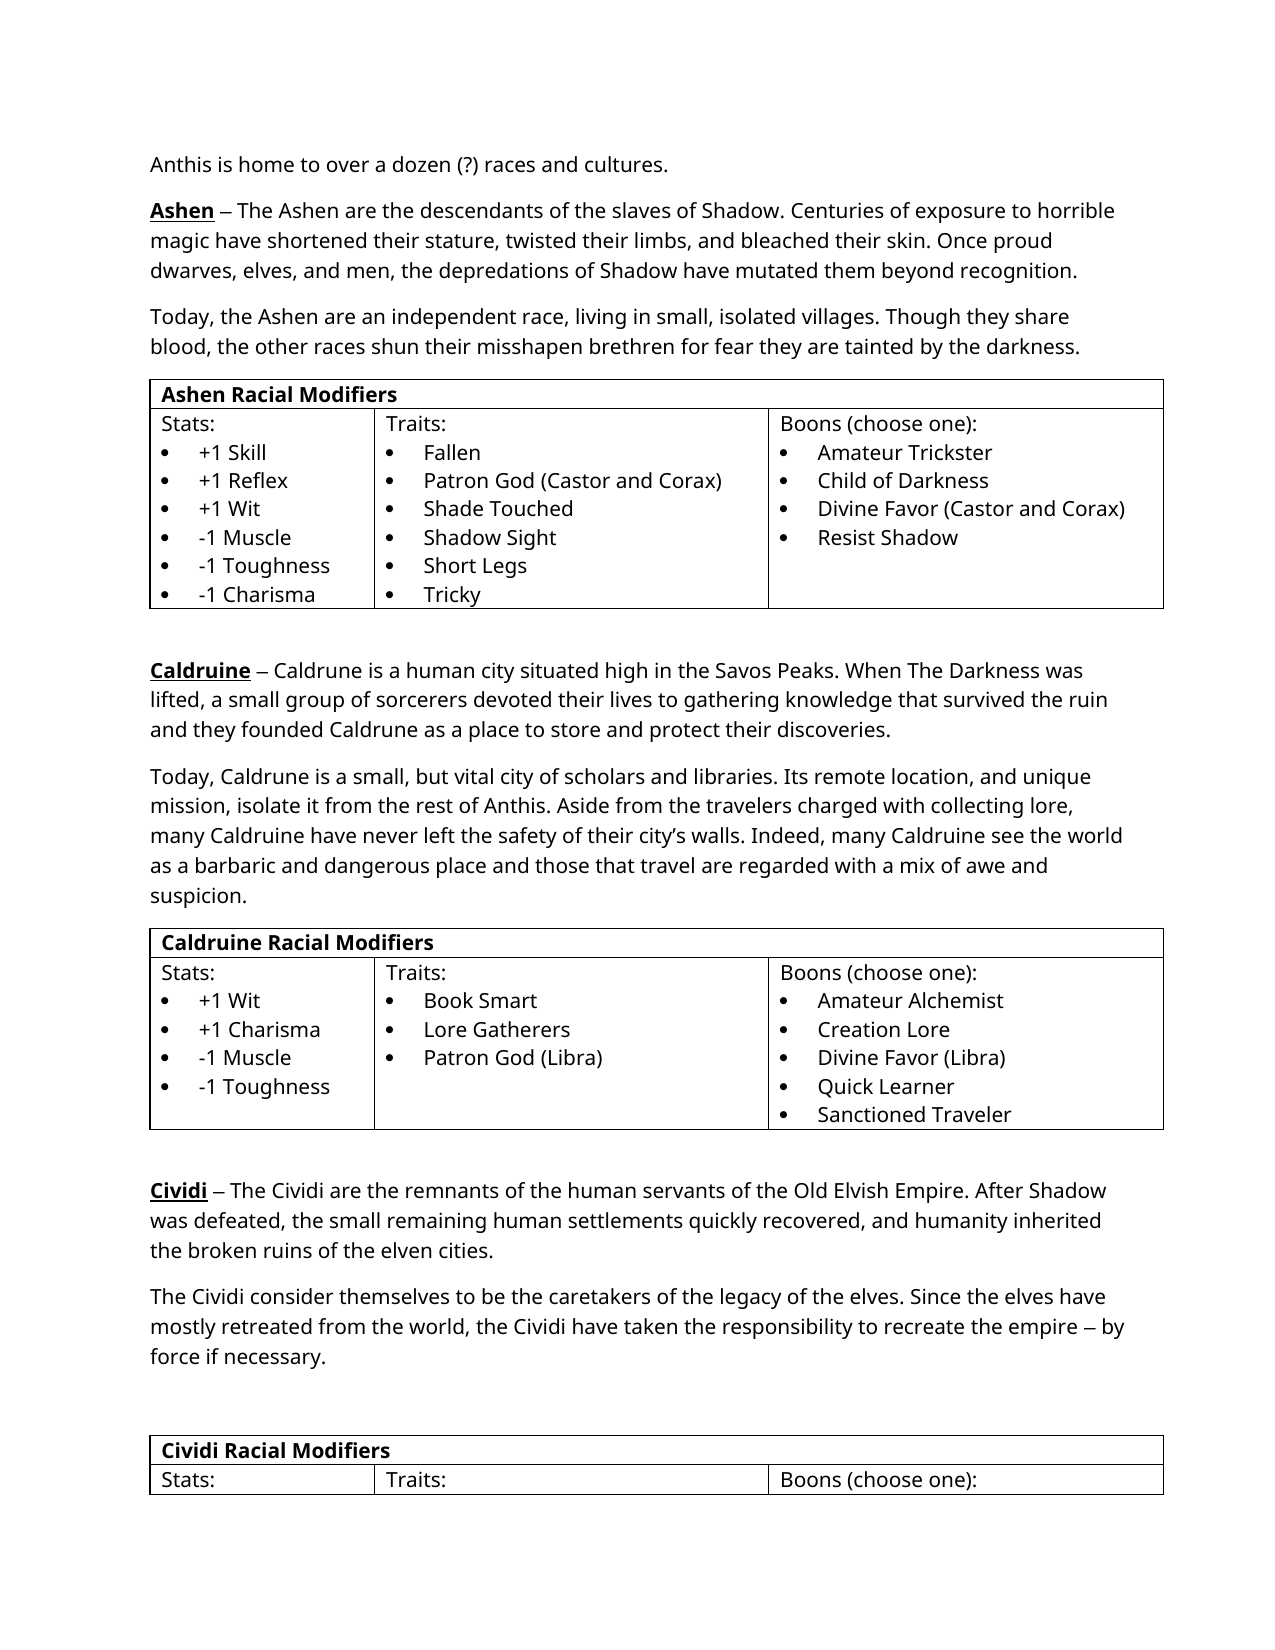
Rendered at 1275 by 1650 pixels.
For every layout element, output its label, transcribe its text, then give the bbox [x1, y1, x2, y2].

text Anthis is home to over a dozen (?) races and cultures. [150, 150, 1125, 178]
table_cell Traits: Book Smart Lore Gatherers Patron God (Libra) [375, 958, 768, 1129]
table_cell Stats: +1 Skill +1 Reflex +1 Wit -1 Muscle -1 Toughness -1 Charisma [151, 409, 374, 608]
text The Cividi consider themselves to be the caretakers of the legacy of the elves. Since the elves have mostly retreated from the world, the Cividi have taken the responsibility to recreate the empire – by force if necessary. [150, 1282, 1125, 1370]
text Today, Caldrune is a small, but vital city of scholars and libraries. Its remote location, and unique mission, isolate it from the rest of Anthis. Aside from the travelers charged with collecting lore, many Caldruine have never left the safety of their city’s walls. Indeed, many Caldruine see the world as a barbaric and dangerous place and those that travel are regarded with a mix of awe and suspicion. [150, 762, 1125, 909]
table_header Cividi Racial Modifiers [151, 1436, 1163, 1464]
table_cell Traits: City Folk Midas Touched Patron God (Aquae or Lex) [375, 1465, 768, 1494]
text Caldruine – Caldrune is a human city situated high in the Savos Peaks. When The Darkness was lifted, a small group of sorcerers devoted their lives to gathering knowledge that survived the ruin and they founded Caldrune as a place to store and protect their discoveries. [150, 656, 1125, 744]
table_cell Stats: +1 Reflex +1 Charisma -1 Skill -1 Toughness [151, 1465, 374, 1494]
table_header Caldruine Racial Modifiers [151, 929, 1163, 957]
table_cell Traits: Fallen Patron God (Castor and Corax) Shade Touched Shadow Sight Short Legs Tricky [375, 409, 768, 608]
table_cell Boons (choose one): Amateur Alchemist Divine Favor (Aquae or Lex) Slaver [769, 1465, 1163, 1494]
table_cell Boons (choose one): Amateur Trickster Child of Darkness Divine Favor (Castor and Corax) Resist Shadow [769, 409, 1163, 608]
table_header Ashen Racial Modifiers [151, 380, 1163, 408]
table_cell Stats: +1 Wit +1 Charisma -1 Muscle -1 Toughness [151, 958, 374, 1129]
table_cell Boons (choose one): Amateur Alchemist Creation Lore Divine Favor (Libra) Quick Learner Sanctioned Traveler [769, 958, 1163, 1129]
text Today, the Ashen are an independent race, living in small, isolated villages. Though they share blood, the other races shun their misshapen brethren for fear they are tainted by the darkness. [150, 302, 1125, 361]
text Ashen – The Ashen are the descendants of the slaves of Shadow. Centuries of exposure to horrible magic have shortened their stature, twisted their limbs, and bleached their skin. Once proud dwarves, elves, and men, the depredations of Shadow have mutated them beyond recognition. [150, 196, 1125, 284]
text Cividi – The Cividi are the remnants of the human servants of the Old Elvish Empire. After Shadow was defeated, the small remaining human settlements quickly recovered, and humanity inherited the broken ruins of the elven cities. [150, 1176, 1125, 1264]
